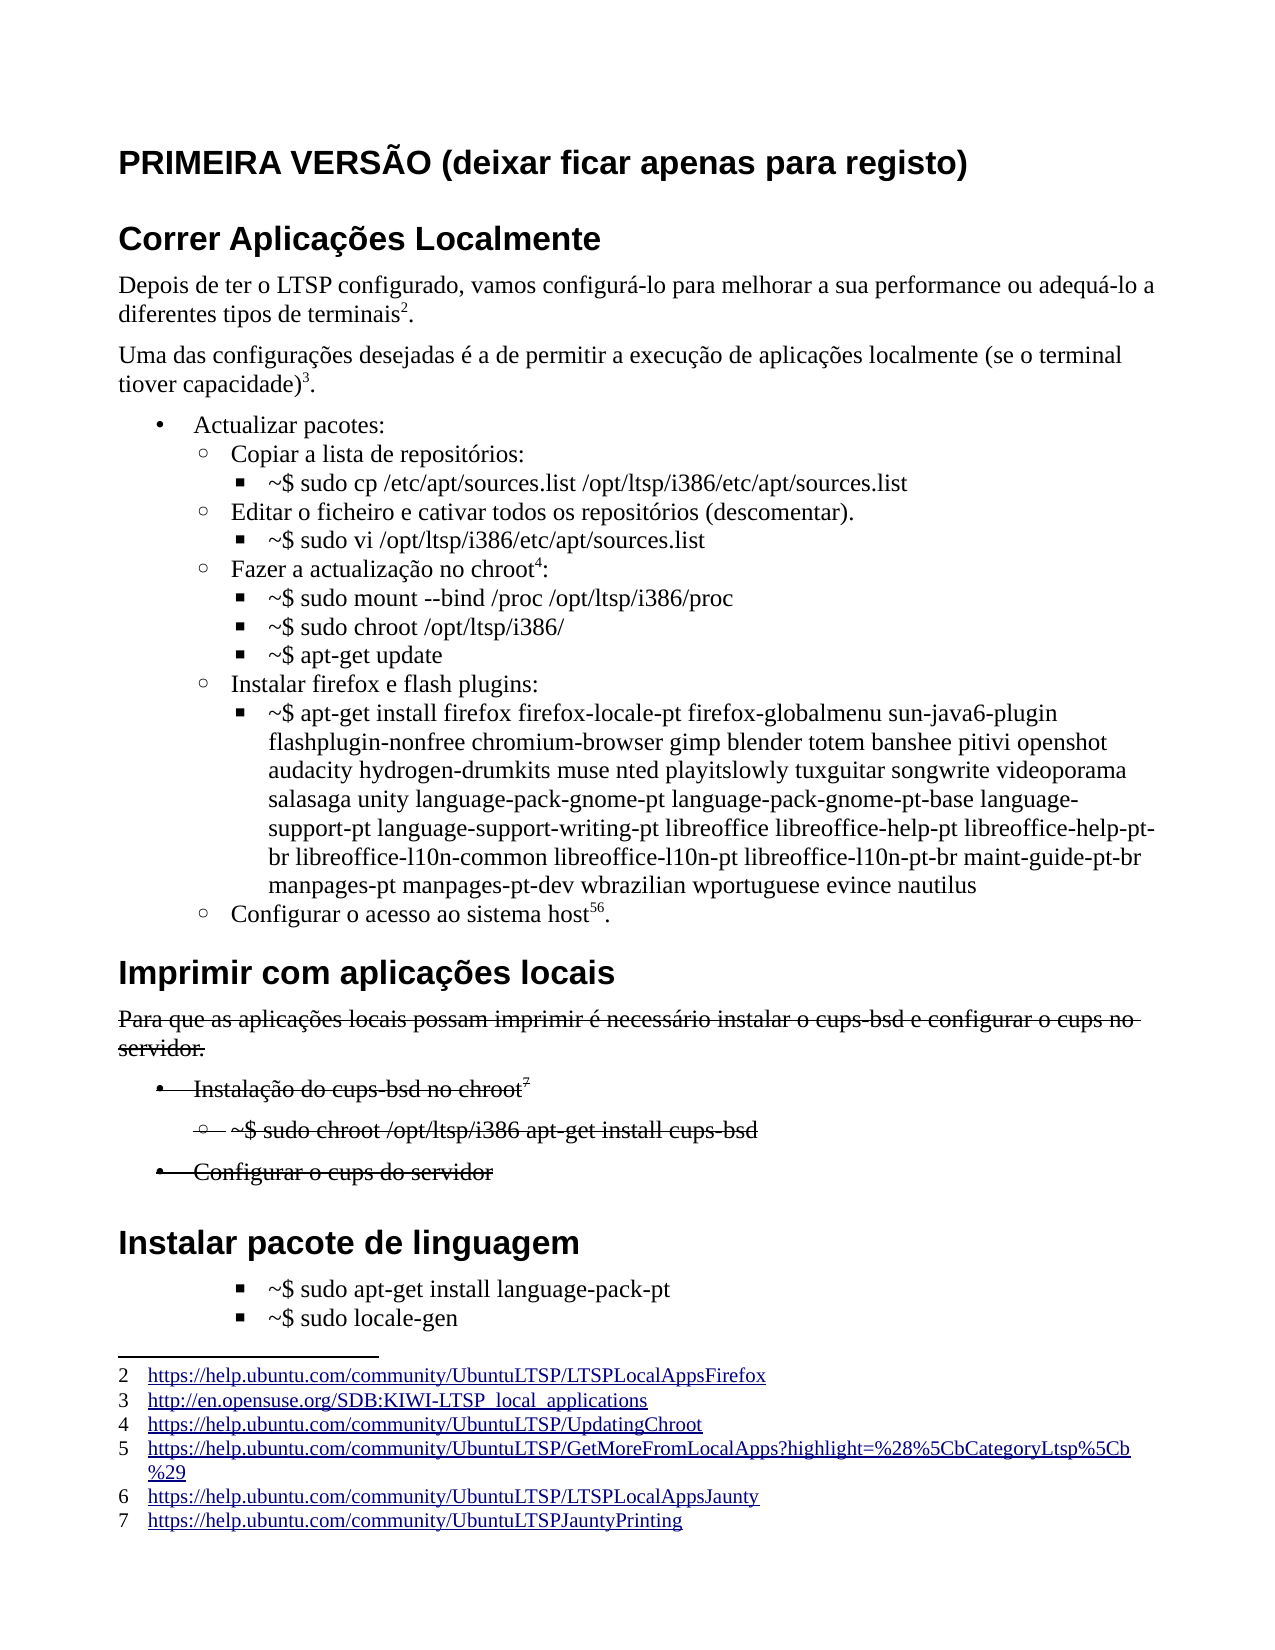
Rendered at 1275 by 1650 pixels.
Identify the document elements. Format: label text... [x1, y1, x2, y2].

list https://help.ubuntu.com/community/UbuntuLTSP/LTSPLocalAppsJaunty [118, 1484, 1157, 1508]
list Configurar o acesso ao sistema host. [193, 899, 1157, 928]
text Uma das configurações desejadas é a de permitir a execução de aplicações localmente (se o terminal tiover capacidade). [118, 340, 1157, 398]
list ~$ sudo chroot /opt/ltsp/i386/ [231, 612, 1157, 640]
list Copiar a lista de repositórios: [193, 439, 1157, 468]
list Editar o ficheiro e cativar todos os repositórios (descomentar). [193, 497, 1157, 525]
list Actualizar pacotes: [156, 410, 1157, 439]
subtitle Imprimir com aplicações locais [118, 953, 1157, 992]
list ~$ apt-get update [231, 640, 1157, 669]
list Instalação do cups-bsd no chroot [156, 1074, 1157, 1103]
list https://help.ubuntu.com/community/UbuntuLTSP/UpdatingChroot [118, 1412, 1157, 1436]
list ~$ sudo locale-gen [231, 1303, 1157, 1331]
subtitle Instalar pacote de linguagem [118, 1223, 1157, 1261]
text http://en.opensuse.org/SDB:KIWI-LTSP_local_applications [118, 1387, 1157, 1412]
subtitle PRIMEIRA VERSÃO (deixar ficar apenas para registo) [118, 143, 1157, 182]
list Fazer a actualização no chroot: [193, 554, 1157, 583]
list ~$ sudo chroot /opt/ltsp/i386 apt-get install cups-bsd [193, 1115, 1157, 1144]
list Instalar firefox e flash plugins: [193, 669, 1157, 698]
text Depois de ter o LTSP configurado, vamos configurá-lo para melhorar a sua performance ou adequá-lo a diferentes tipos de terminais. [118, 270, 1157, 328]
text Para que as aplicações locais possam imprimir é necessário instalar o cups-bsd e configurar o cups no servidor. [118, 1004, 1157, 1062]
list Configurar o cups do servidor [156, 1157, 1157, 1185]
list https://help.ubuntu.com/community/UbuntuLTSP/GetMoreFromLocalApps?highlight=%28%5CbCategoryLtsp%5Cb%29 [118, 1436, 1157, 1484]
list ~$ sudo vi /opt/ltsp/i386/etc/apt/sources.list [231, 525, 1157, 554]
list ~$ sudo mount --bind /proc /opt/ltsp/i386/proc [231, 583, 1157, 612]
text https://help.ubuntu.com/community/UbuntuLTSP/LTSPLocalAppsFirefox [118, 1363, 1157, 1387]
subtitle Correr Aplicações Localmente [118, 219, 1157, 258]
list ~$ sudo cp /etc/apt/sources.list /opt/ltsp/i386/etc/apt/sources.list [231, 468, 1157, 497]
list ~$ sudo apt-get install language-pack-pt [231, 1274, 1157, 1303]
list https://help.ubuntu.com/community/UbuntuLTSPJauntyPrinting [118, 1508, 1157, 1532]
list ~$ apt-get install firefox firefox-locale-pt firefox-globalmenu sun-java6-plugin flashplugin-nonfree chromium-browser gimp blender totem banshee pitivi openshot audacity hydrogen-drumkits muse nted playitslowly tuxguitar songwrite videoporama salasaga unity language-pack-gnome-pt language-pack-gnome-pt-base language-support-pt language-support-writing-pt libreoffice libreoffice-help-pt libreoffice-help-pt-br libreoffice-l10n-common libreoffice-l10n-pt libreoffice-l10n-pt-br maint-guide-pt-br manpages-pt manpages-pt-dev wbrazilian wportuguese evince nautilus [231, 698, 1157, 899]
